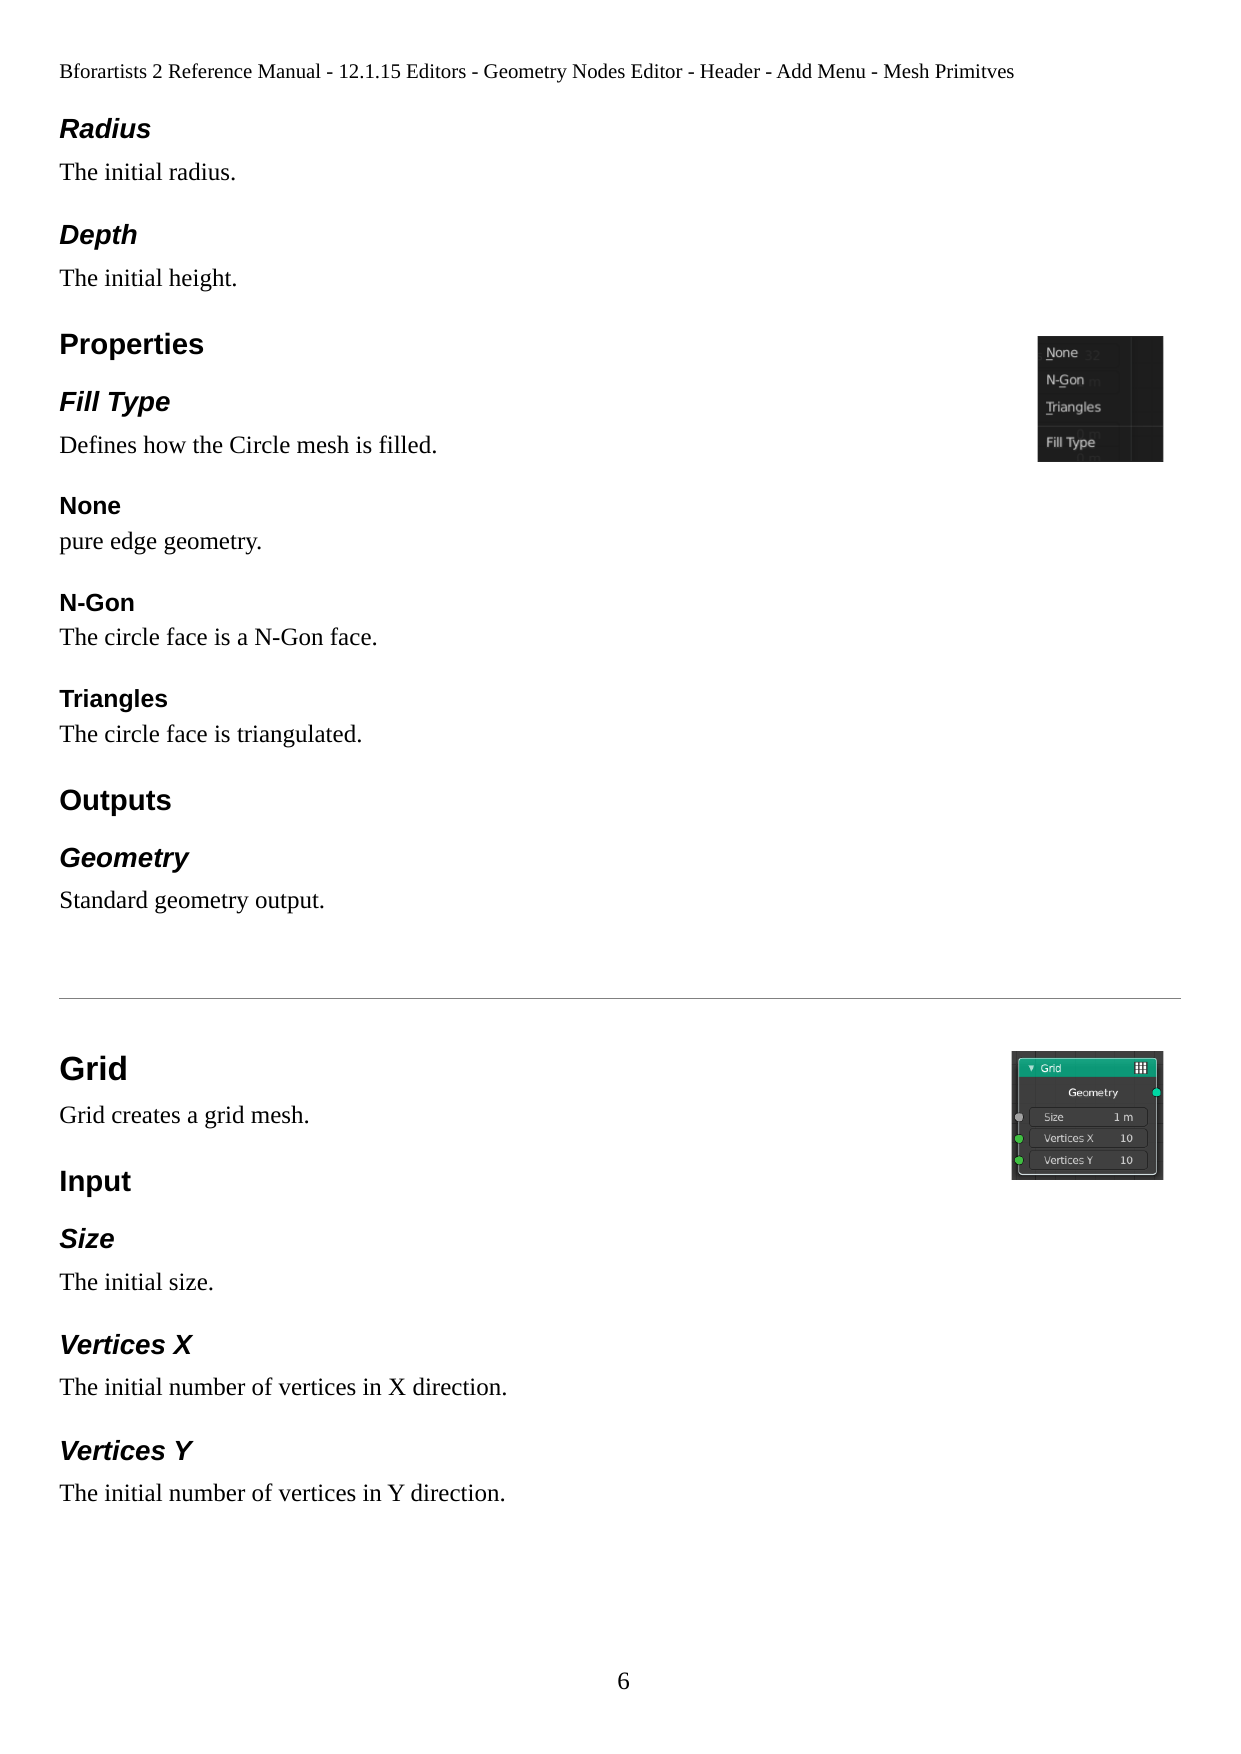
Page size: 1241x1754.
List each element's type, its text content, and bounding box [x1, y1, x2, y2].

picture [1037, 336, 1164, 462]
subtitle None [59, 491, 1181, 520]
subtitle Vertices X [59, 1328, 1181, 1360]
subtitle Properties [59, 327, 1181, 360]
subtitle N-Gon [59, 588, 1181, 616]
subtitle Input [59, 1163, 1181, 1197]
subtitle Grid [59, 1049, 1181, 1087]
subtitle Depth [59, 218, 1181, 250]
subtitle Size [59, 1222, 1181, 1254]
text Standard geometry output. [59, 886, 1181, 914]
subtitle Fill Type [59, 385, 1037, 417]
text Defines how the Circle mesh is filled. [59, 430, 1037, 458]
subtitle [1164, 385, 1181, 417]
subtitle Radius [59, 113, 1181, 144]
text The circle face is a N-Gon face. [59, 622, 1181, 651]
text pure edge geometry. [59, 526, 1181, 555]
subtitle Outputs [59, 782, 1181, 816]
text Grid creates a grid mesh. [59, 1100, 1011, 1128]
picture [1011, 1051, 1164, 1180]
text The initial radius. [59, 157, 1181, 186]
subtitle Geometry [59, 841, 1181, 873]
text The initial number of vertices in X direction. [59, 1372, 1181, 1401]
text The initial height. [59, 263, 1181, 292]
subtitle Vertices Y [59, 1434, 1181, 1466]
text The circle face is triangulated. [59, 719, 1181, 747]
subtitle Triangles [59, 684, 1181, 712]
text The initial number of vertices in Y direction. [59, 1478, 1181, 1507]
text The initial size. [59, 1267, 1181, 1295]
